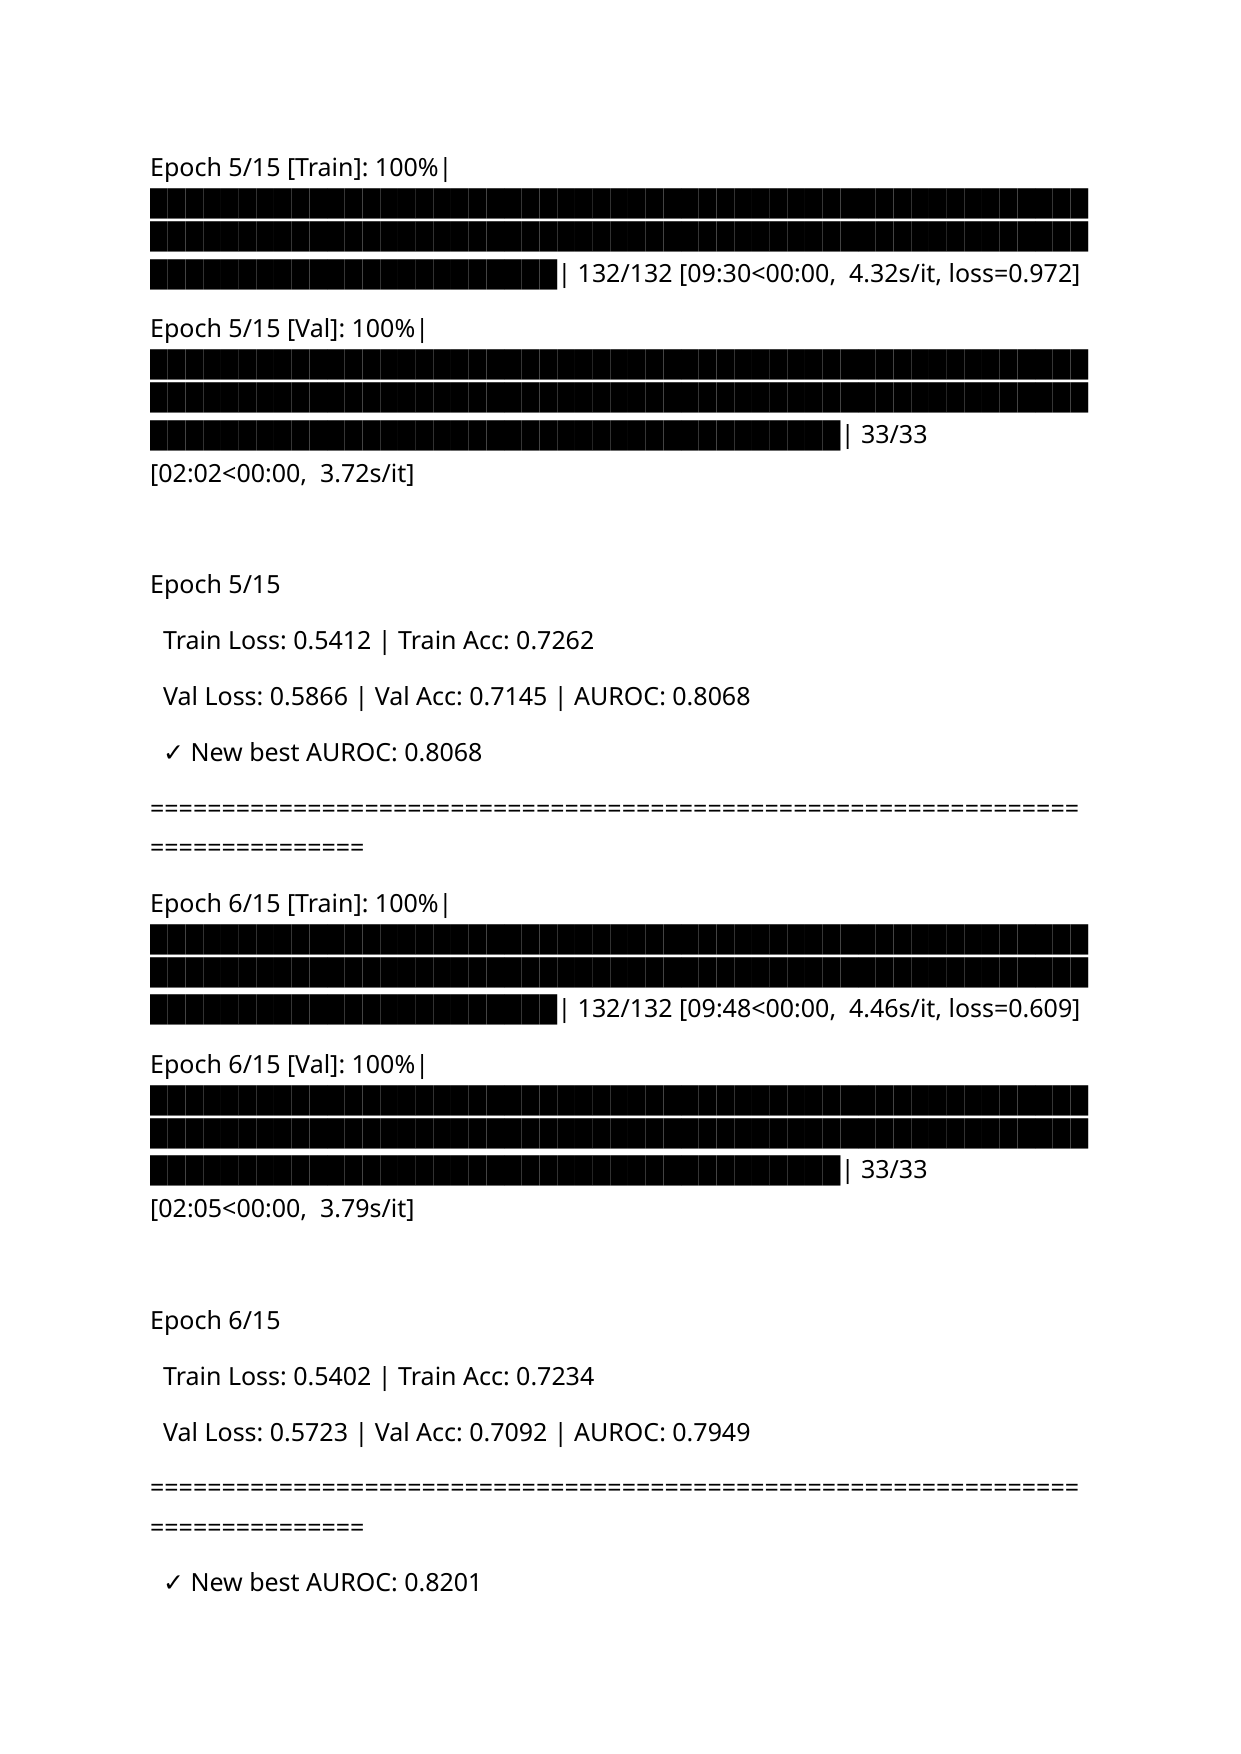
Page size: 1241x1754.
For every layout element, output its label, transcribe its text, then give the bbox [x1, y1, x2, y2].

text Epoch 5/15 [Val]: 100%|█████████████████████████████████████████████████████████████████████████████████████████████████████████████████████████████████████████████████| 33/33 [02:02<00:00, 3.72s/it] [150, 311, 1090, 489]
text Epoch 6/15 [150, 1302, 1090, 1337]
text Val Loss: 0.5866 | Val Acc: 0.7145 | AUROC: 0.8068 [150, 679, 1090, 713]
text Epoch 5/15 [Train]: 100%|█████████████████████████████████████████████████████████████████████████████████████████████████████████████████████████████████| 132/132 [09:30<00:00, 4.32s/it, loss=0.972] [150, 150, 1090, 289]
text ================================================================================ [150, 1470, 1090, 1543]
text Epoch 6/15 [Train]: 100%|█████████████████████████████████████████████████████████████████████████████████████████████████████████████████████████████████| 132/132 [09:48<00:00, 4.46s/it, loss=0.609] [150, 885, 1090, 1025]
text Epoch 5/15 [150, 567, 1090, 601]
text ✓ New best AUROC: 0.8068 [150, 734, 1090, 769]
text ================================================================================ [150, 790, 1090, 864]
text Train Loss: 0.5412 | Train Acc: 0.7262 [150, 623, 1090, 657]
text Epoch 6/15 [Val]: 100%|█████████████████████████████████████████████████████████████████████████████████████████████████████████████████████████████████████████████████| 33/33 [02:05<00:00, 3.79s/it] [150, 1046, 1090, 1225]
text ✓ New best AUROC: 0.8201 [150, 1565, 1090, 1599]
text Train Loss: 0.5402 | Train Acc: 0.7234 [150, 1358, 1090, 1392]
text Val Loss: 0.5723 | Val Acc: 0.7092 | AUROC: 0.7949 [150, 1414, 1090, 1448]
